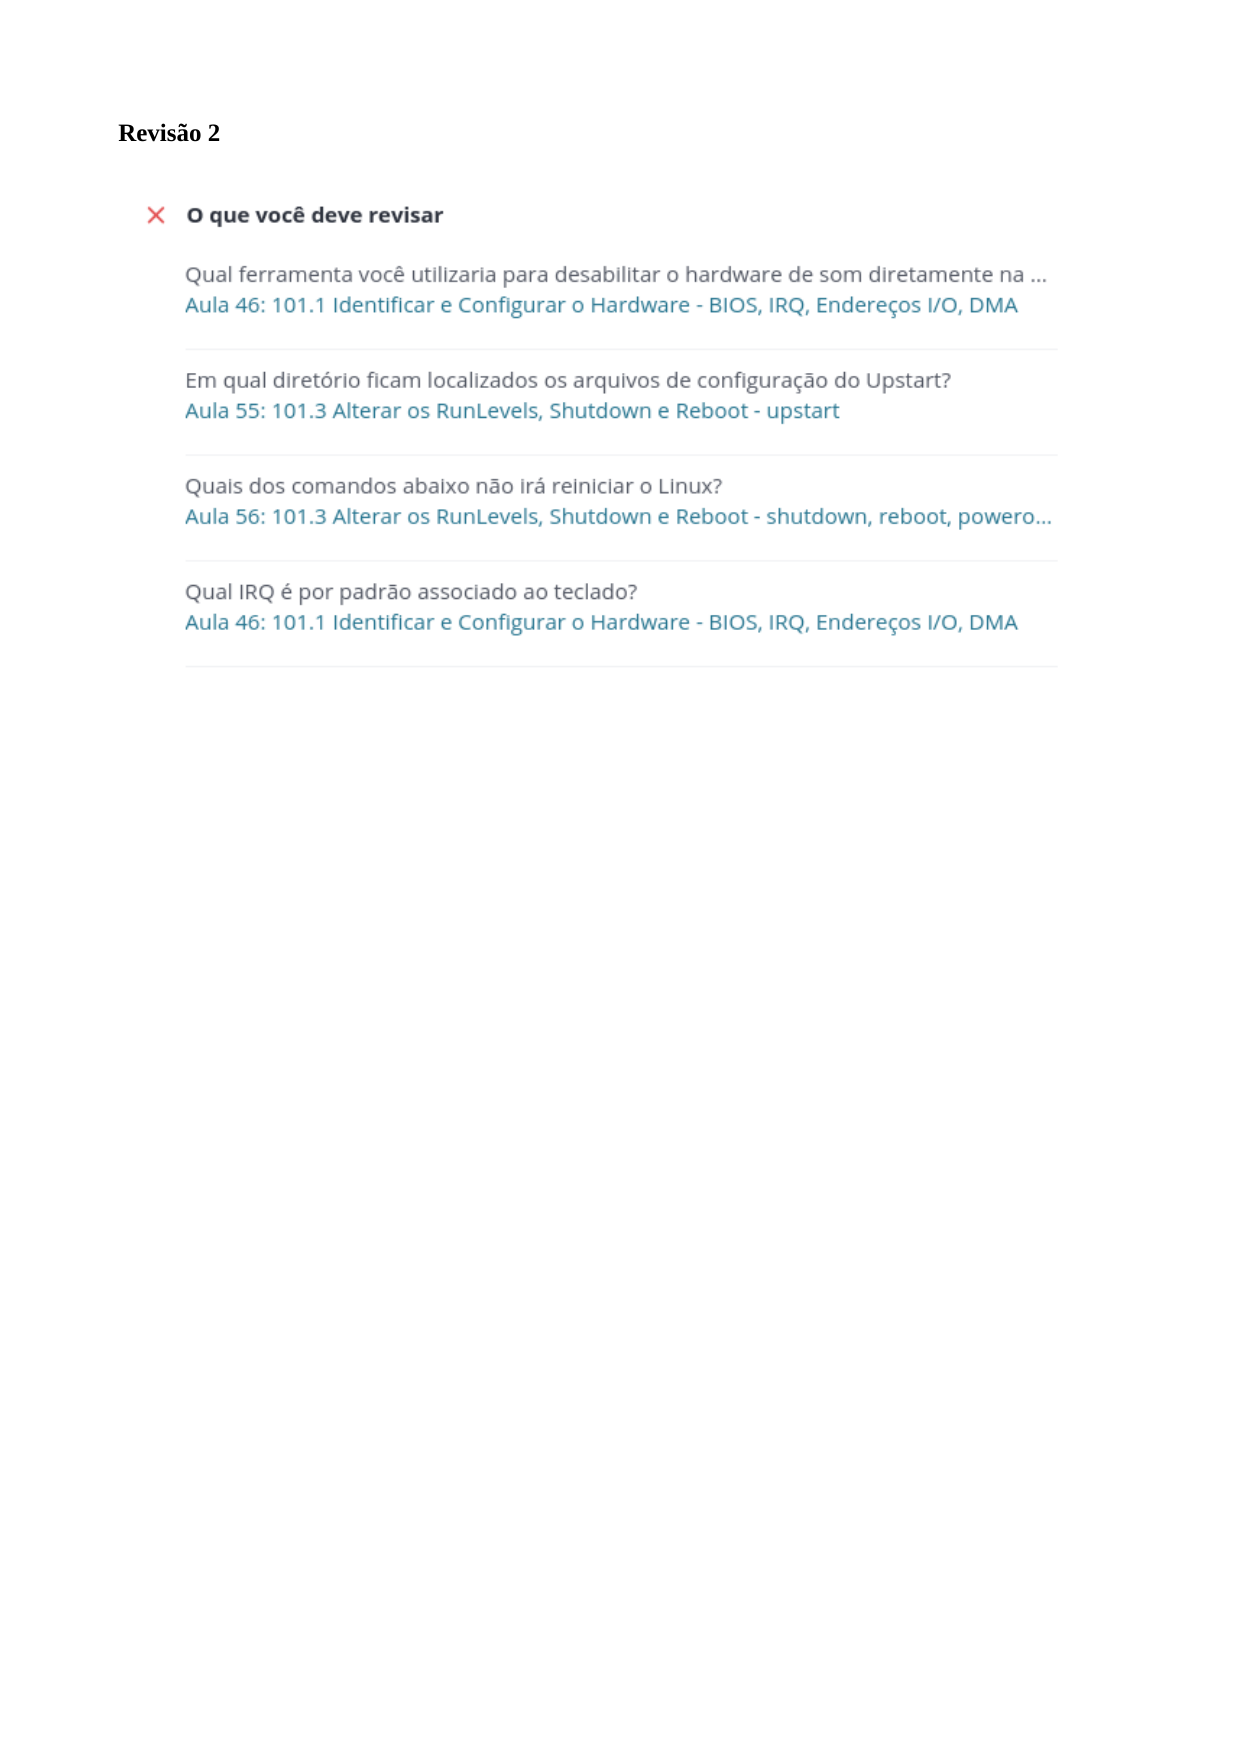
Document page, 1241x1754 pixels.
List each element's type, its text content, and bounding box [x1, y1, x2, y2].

picture [118, 175, 1123, 669]
text Revisão 2 [118, 118, 1122, 147]
